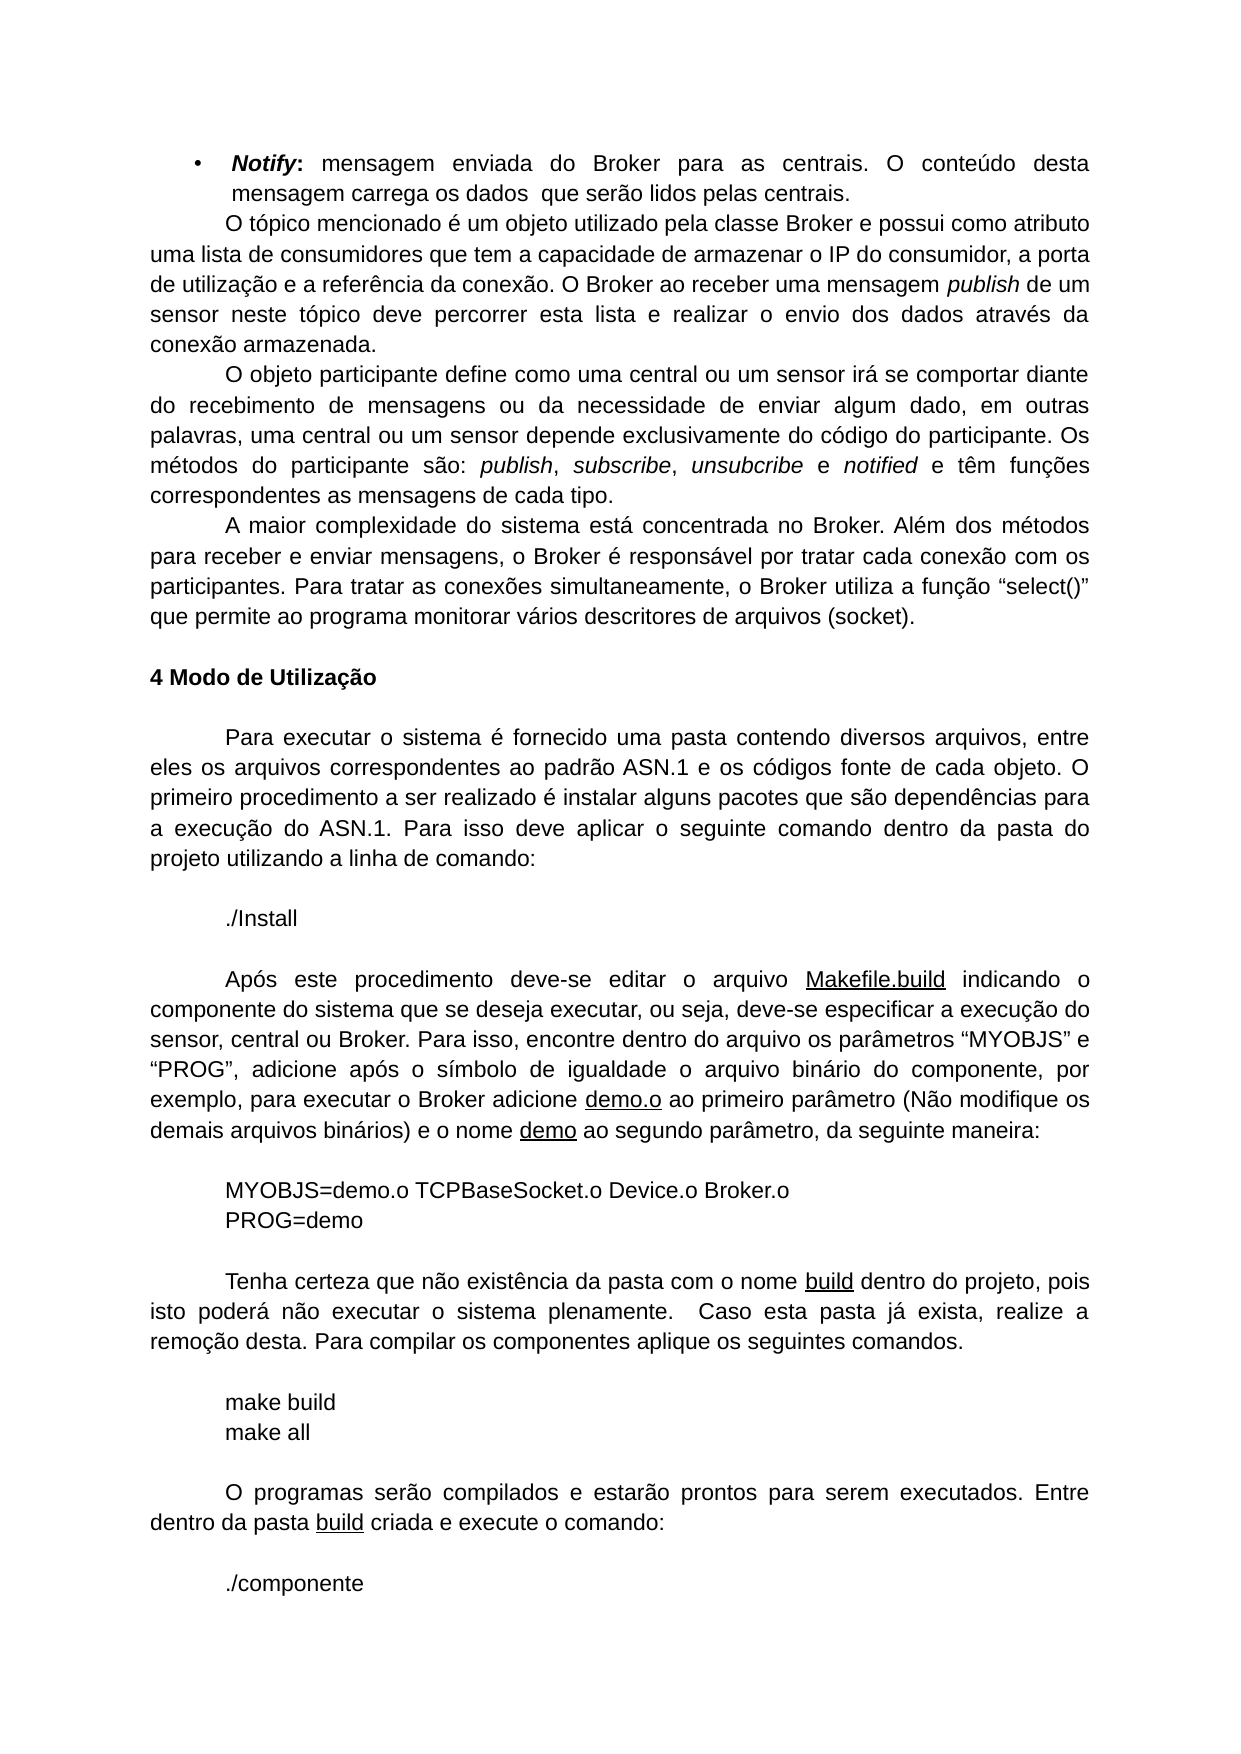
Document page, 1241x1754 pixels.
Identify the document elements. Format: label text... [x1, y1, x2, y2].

text ./Install [150, 905, 1090, 932]
list Notify: mensagem enviada do Broker para as centrais. O conteúdo desta mensagem carrega os dados que serão lidos pelas centrais. [194, 150, 1090, 207]
text PROG=demo [150, 1207, 1090, 1234]
text O tópico mencionado é um objeto utilizado pela classe Broker e possui como atributo uma lista de consumidores que tem a capacidade de armazenar o IP do consumidor, a porta de utilização e a referência da conexão. O Broker ao receber uma mensagem publish de um sensor neste tópico deve percorrer esta lista e realizar o envio dos dados através da conexão armazenada. [150, 210, 1090, 358]
text Tenha certeza que não existência da pasta com o nome build dentro do projeto, pois isto poderá não executar o sistema plenamente. Caso esta pasta já exista, realize a remoção desta. Para compilar os componentes aplique os seguintes comandos. [150, 1268, 1090, 1354]
text O programas serão compilados e estarão prontos para serem executados. Entre dentro da pasta build criada e execute o comando: [150, 1479, 1090, 1536]
text make all [150, 1419, 1090, 1445]
text Para executar o sistema é fornecido uma pasta contendo diversos arquivos, entre eles os arquivos correspondentes ao padrão ASN.1 e os códigos fonte de cada objeto. O primeiro procedimento a ser realizado é instalar alguns pacotes que são dependências para a execução do ASN.1. Para isso deve aplicar o seguinte comando dentro da pasta do projeto utilizando a linha de comando: [150, 724, 1090, 871]
text make build [150, 1388, 1090, 1415]
text A maior complexidade do sistema está concentrada no Broker. Além dos métodos para receber e enviar mensagens, o Broker é responsável por tratar cada conexão com os participantes. Para tratar as conexões simultaneamente, o Broker utiliza a função “select()” que permite ao programa monitorar vários descritores de arquivos (socket). [150, 512, 1090, 629]
text Após este procedimento deve-se editar o arquivo Makefile.build indicando o componente do sistema que se deseja executar, ou seja, deve-se especificar a execução do sensor, central ou Broker. Para isso, encontre dentro do arquivo os parâmetros “MYOBJS” e “PROG”, adicione após o símbolo de igualdade o arquivo binário do componente, por exemplo, para executar o Broker adicione demo.o ao primeiro parâmetro (Não modifique os demais arquivos binários) e o nome demo ao segundo parâmetro, da seguinte maneira: [150, 966, 1090, 1143]
text 4 Modo de Utilização [150, 663, 1090, 690]
text ./componente [150, 1570, 1090, 1596]
text O objeto participante define como uma central ou um sensor irá se comportar diante do recebimento de mensagens ou da necessidade de enviar algum dado, em outras palavras, uma central ou um sensor depende exclusivamente do código do participante. Os métodos do participante são: publish, subscribe, unsubcribe e notified e têm funções correspondentes as mensagens de cada tipo. [150, 361, 1090, 509]
text MYOBJS=demo.o TCPBaseSocket.o Device.o Broker.o [150, 1177, 1090, 1203]
